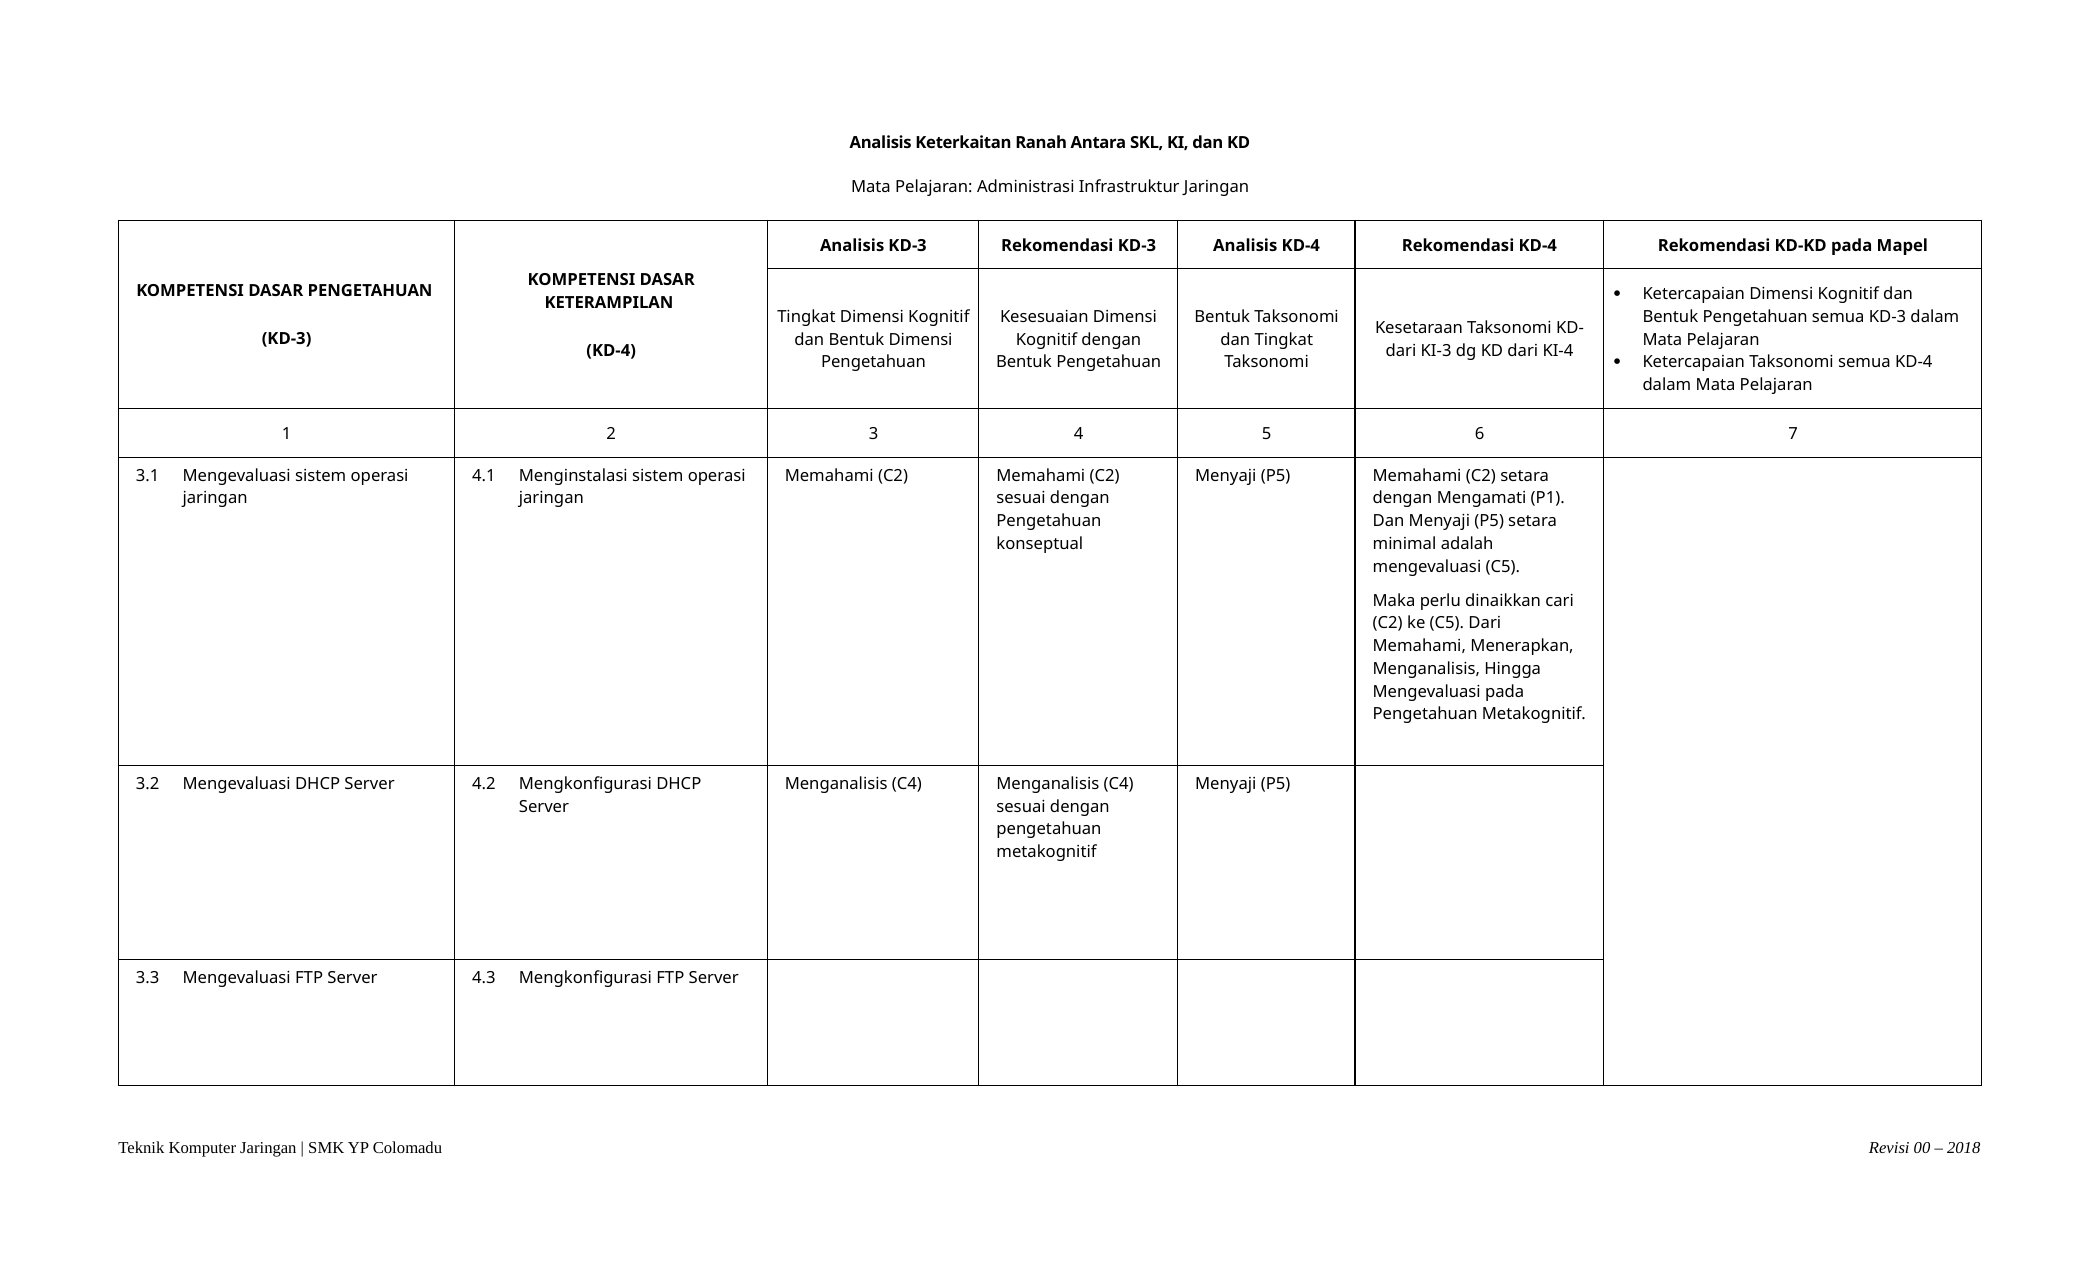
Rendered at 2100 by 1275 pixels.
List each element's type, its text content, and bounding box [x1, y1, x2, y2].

table_header [1189, 960, 1344, 994]
table_cell Ketercapaian Dimensi Kognitif dan Bentuk Pengetahuan semua KD-3 dalam Mata Pelajaran Ketercapaian Taksonomi semua KD-4 dalam Mata Pelajaran [1604, 269, 1981, 408]
table_cell [1356, 458, 1603, 765]
table_header Mengkonfigurasi FTP Server [513, 960, 756, 994]
table_header Memahami (C2) [779, 458, 967, 492]
table_cell [119, 960, 454, 1085]
table_cell [1356, 960, 1603, 1085]
table_cell 7 [1604, 409, 1981, 457]
table_cell [119, 766, 454, 959]
table_header Mengevaluasi FTP Server [177, 960, 443, 994]
table_cell [1178, 458, 1354, 765]
table_cell [979, 960, 1177, 1085]
table_header [991, 960, 1166, 994]
table_cell 4 [979, 409, 1177, 457]
table_cell [455, 766, 767, 959]
table_header [1367, 960, 1592, 994]
table_header Mengevaluasi DHCP Server [177, 766, 443, 800]
table_header [779, 960, 967, 994]
table_cell [979, 458, 1177, 765]
table_cell [1356, 766, 1603, 959]
table_header Analisis KD-3 [768, 221, 978, 268]
table_header Rekomendasi KD-KD pada Mapel [1604, 221, 1981, 268]
table_header Menyaji (P5) [1189, 766, 1344, 800]
table_header Mengkonfigurasi DHCP Server [513, 766, 756, 823]
table_cell 5 [1178, 409, 1354, 457]
table_header Menganalisis (C4) [779, 766, 967, 800]
table_header 4.1 [466, 458, 513, 532]
table_header Mengevaluasi sistem operasi jaringan [177, 458, 443, 514]
table_cell [455, 960, 767, 1085]
table_cell 1 [119, 409, 454, 457]
table_cell [455, 458, 767, 765]
table_cell [119, 458, 454, 765]
table_cell Maka perlu dinaikkan cari (C2) ke (C5). Dari Memahami, Menerapkan, Menganalisis, Hingga Mengevaluasi pada Pengetahuan Metakognitif. [1367, 583, 1592, 730]
table_cell [1367, 730, 1592, 764]
text Analisis Keterkaitan Ranah Antara SKL, KI, dan KD [118, 131, 1982, 153]
table_cell [1178, 766, 1354, 959]
table_header Rekomendasi KD-3 [979, 221, 1177, 268]
table_header 3.2 [130, 766, 177, 800]
table_header KOMPETENSI DASAR PENGETAHUAN (KD-3) [119, 221, 454, 408]
table_header Menyaji (P5) [1189, 458, 1344, 492]
table_header Menginstalasi sistem operasi jaringan [513, 458, 756, 532]
table_cell 2 [455, 409, 767, 457]
table_cell 6 [1356, 409, 1603, 457]
table_header Memahami (C2) sesuai dengan Pengetahuan konseptual [991, 458, 1166, 560]
table_cell [1178, 960, 1354, 1085]
table_header Rekomendasi KD-4 [1356, 221, 1603, 268]
table_cell [979, 766, 1177, 959]
table_cell [768, 960, 978, 1085]
table_header KOMPETENSI DASAR KETERAMPILAN (KD-4) [455, 221, 767, 408]
table_header Menganalisis (C4) sesuai dengan pengetahuan metakognitif [991, 766, 1166, 868]
table_cell Bentuk Taksonomi dan Tingkat Taksonomi [1178, 269, 1354, 408]
table_header 4.3 [466, 960, 513, 994]
table_cell Tingkat Dimensi Kognitif dan Bentuk Dimensi Pengetahuan [768, 269, 978, 408]
table_header 4.2 [466, 766, 513, 823]
table_header [1367, 766, 1592, 800]
table_header 3.3 [130, 960, 177, 994]
table_header Analisis KD-4 [1178, 221, 1354, 268]
table_cell Kesesuaian Dimensi Kognitif dengan Bentuk Pengetahuan [979, 269, 1177, 408]
table_cell 3 [768, 409, 978, 457]
table_cell Kesetaraan Taksonomi KD-dari KI-3 dg KD dari KI-4 [1356, 269, 1603, 408]
table_cell [768, 766, 978, 959]
table_cell [1604, 458, 1981, 1085]
table_header 3.1 [130, 458, 177, 514]
table_header Memahami (C2) setara dengan Mengamati (P1). Dan Menyaji (P5) setara minimal adalah mengevaluasi (C5). [1367, 458, 1592, 583]
table_cell [768, 458, 978, 765]
text Mata Pelajaran: Administrasi Infrastruktur Jaringan [118, 174, 1982, 197]
